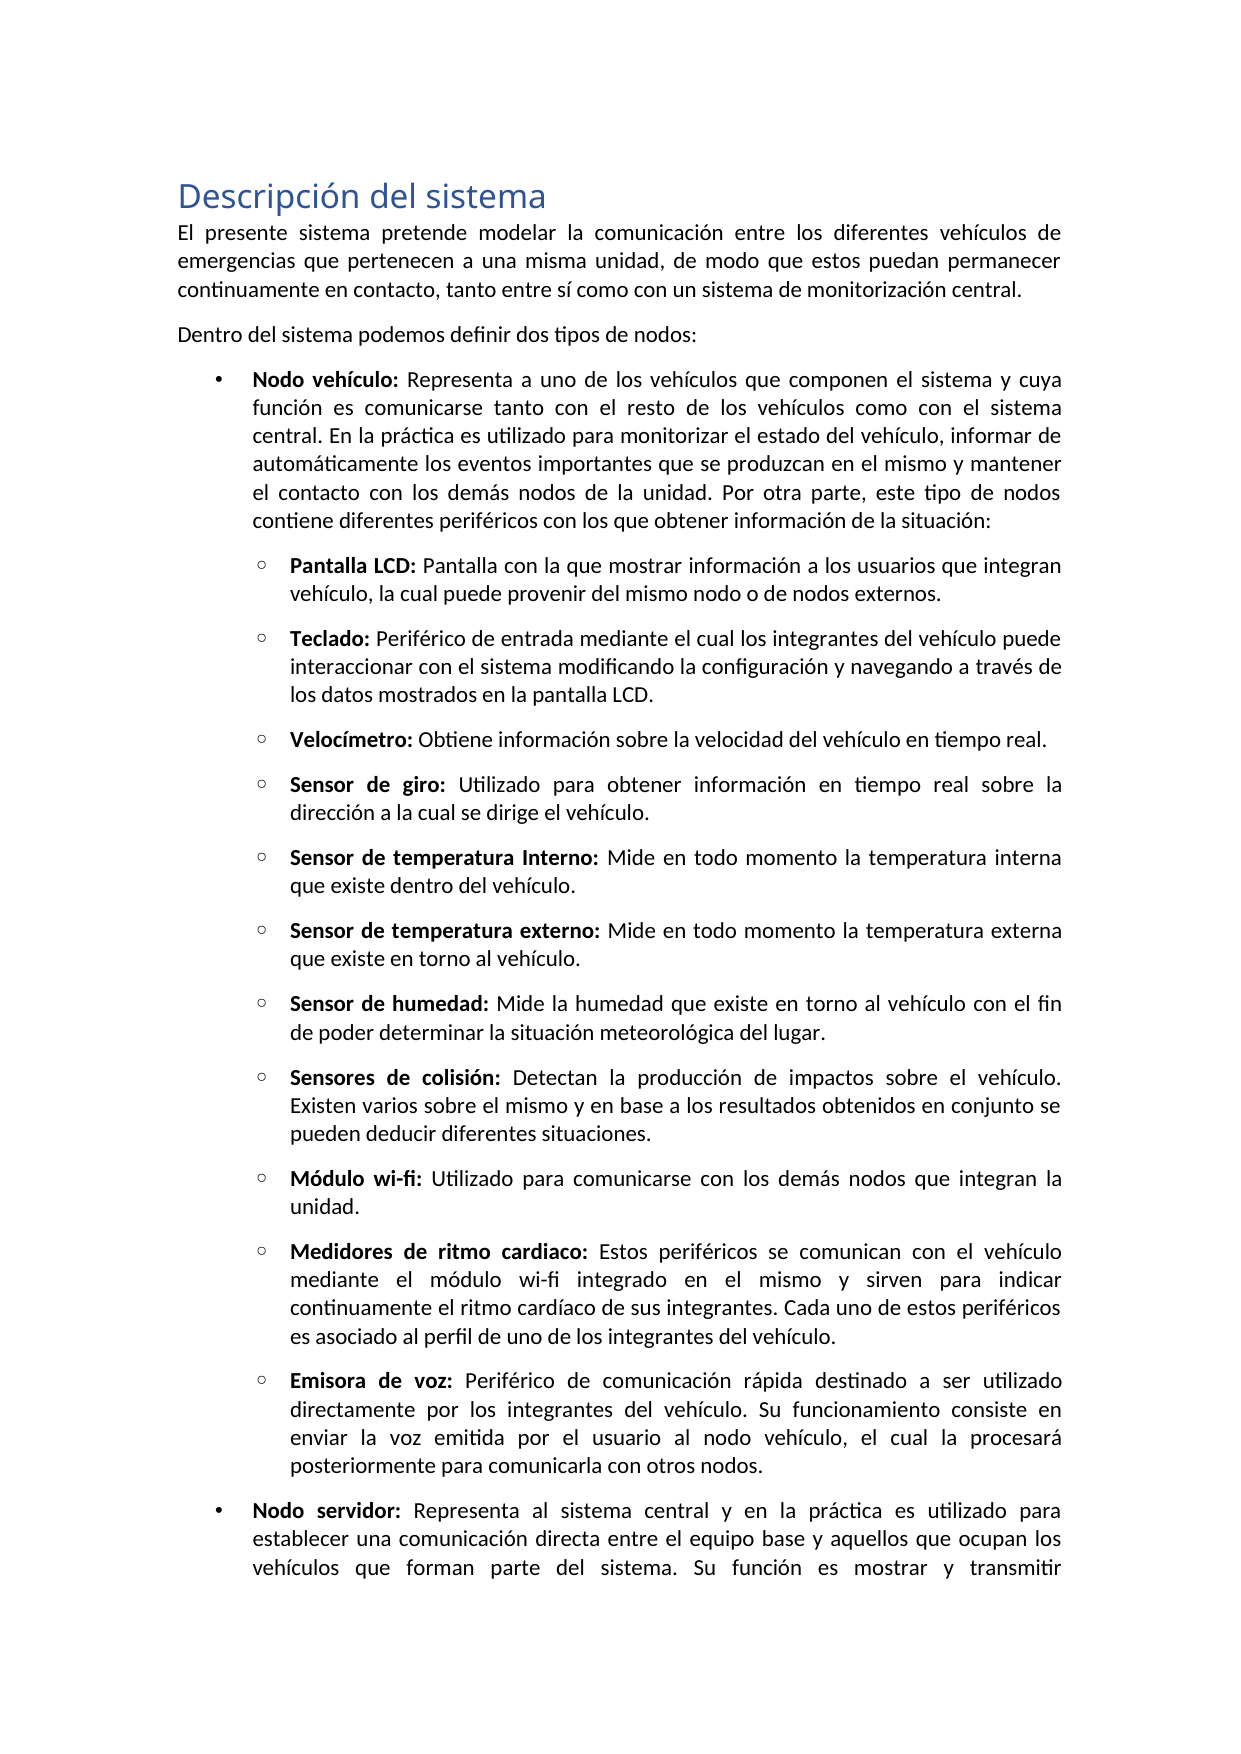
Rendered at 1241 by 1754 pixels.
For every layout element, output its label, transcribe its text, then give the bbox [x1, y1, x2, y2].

list Nodo servidor: Representa al sistema central y en la práctica es utilizado para establecer una comunicación directa entre el equipo base y aquellos que ocupan los vehículos que forman parte del sistema. Su función es mostrar y transmitir [215, 1496, 1063, 1581]
list Emisora de voz: Periférico de comunicación rápida destinado a ser utilizado directamente por los integrantes del vehículo. Su funcionamiento consiste en enviar la voz emitida por el usuario al nodo vehículo, el cual la procesará posteriormente para comunicarla con otros nodos. [252, 1367, 1063, 1479]
list Medidores de ritmo cardiaco: Estos periféricos se comunican con el vehículo mediante el módulo wi-fi integrado en el mismo y sirven para indicar continuamente el ritmo cardíaco de sus integrantes. Cada uno de estos periféricos es asociado al perfil de uno de los integrantes del vehículo. [252, 1237, 1063, 1350]
text Dentro del sistema podemos definir dos tipos de nodos: [177, 320, 1063, 348]
list Teclado: Periférico de entrada mediante el cual los integrantes del vehículo puede interaccionar con el sistema modificando la configuración y navegando a través de los datos mostrados en la pantalla LCD. [252, 624, 1063, 708]
text El presente sistema pretende modelar la comunicación entre los diferentes vehículos de emergencias que pertenecen a una misma unidad, de modo que estos puedan permanecer continuamente en contacto, tanto entre sí como con un sistema de monitorización central. [177, 218, 1063, 303]
list Sensor de humedad: Mide la humedad que existe en torno al vehículo con el fin de poder determinar la situación meteorológica del lugar. [252, 989, 1063, 1046]
list Sensor de giro: Utilizado para obtener información en tiempo real sobre la dirección a la cual se dirige el vehículo. [252, 770, 1063, 826]
list Pantalla LCD: Pantalla con la que mostrar información a los usuarios que integran vehículo, la cual puede provenir del mismo nodo o de nodos externos. [252, 551, 1063, 607]
list Sensor de temperatura externo: Mide en todo momento la temperatura externa que existe en torno al vehículo. [252, 916, 1063, 973]
list Velocímetro: Obtiene información sobre la velocidad del vehículo en tiempo real. [252, 725, 1063, 753]
subtitle Descripción del sistema [177, 173, 1063, 218]
list Sensores de colisión: Detectan la producción de impactos sobre el vehículo. Existen varios sobre el mismo y en base a los resultados obtenidos en conjunto se pueden deducir diferentes situaciones. [252, 1063, 1063, 1147]
list Nodo vehículo: Representa a uno de los vehículos que componen el sistema y cuya función es comunicarse tanto con el resto de los vehículos como con el sistema central. En la práctica es utilizado para monitorizar el estado del vehículo, informar de automáticamente los eventos importantes que se produzcan en el mismo y mantener el contacto con los demás nodos de la unidad. Por otra parte, este tipo de nodos contiene diferentes periféricos con los que obtener información de la situación: [215, 365, 1063, 534]
list Módulo wi-fi: Utilizado para comunicarse con los demás nodos que integran la unidad. [252, 1164, 1063, 1220]
list Sensor de temperatura Interno: Mide en todo momento la temperatura interna que existe dentro del vehículo. [252, 843, 1063, 899]
